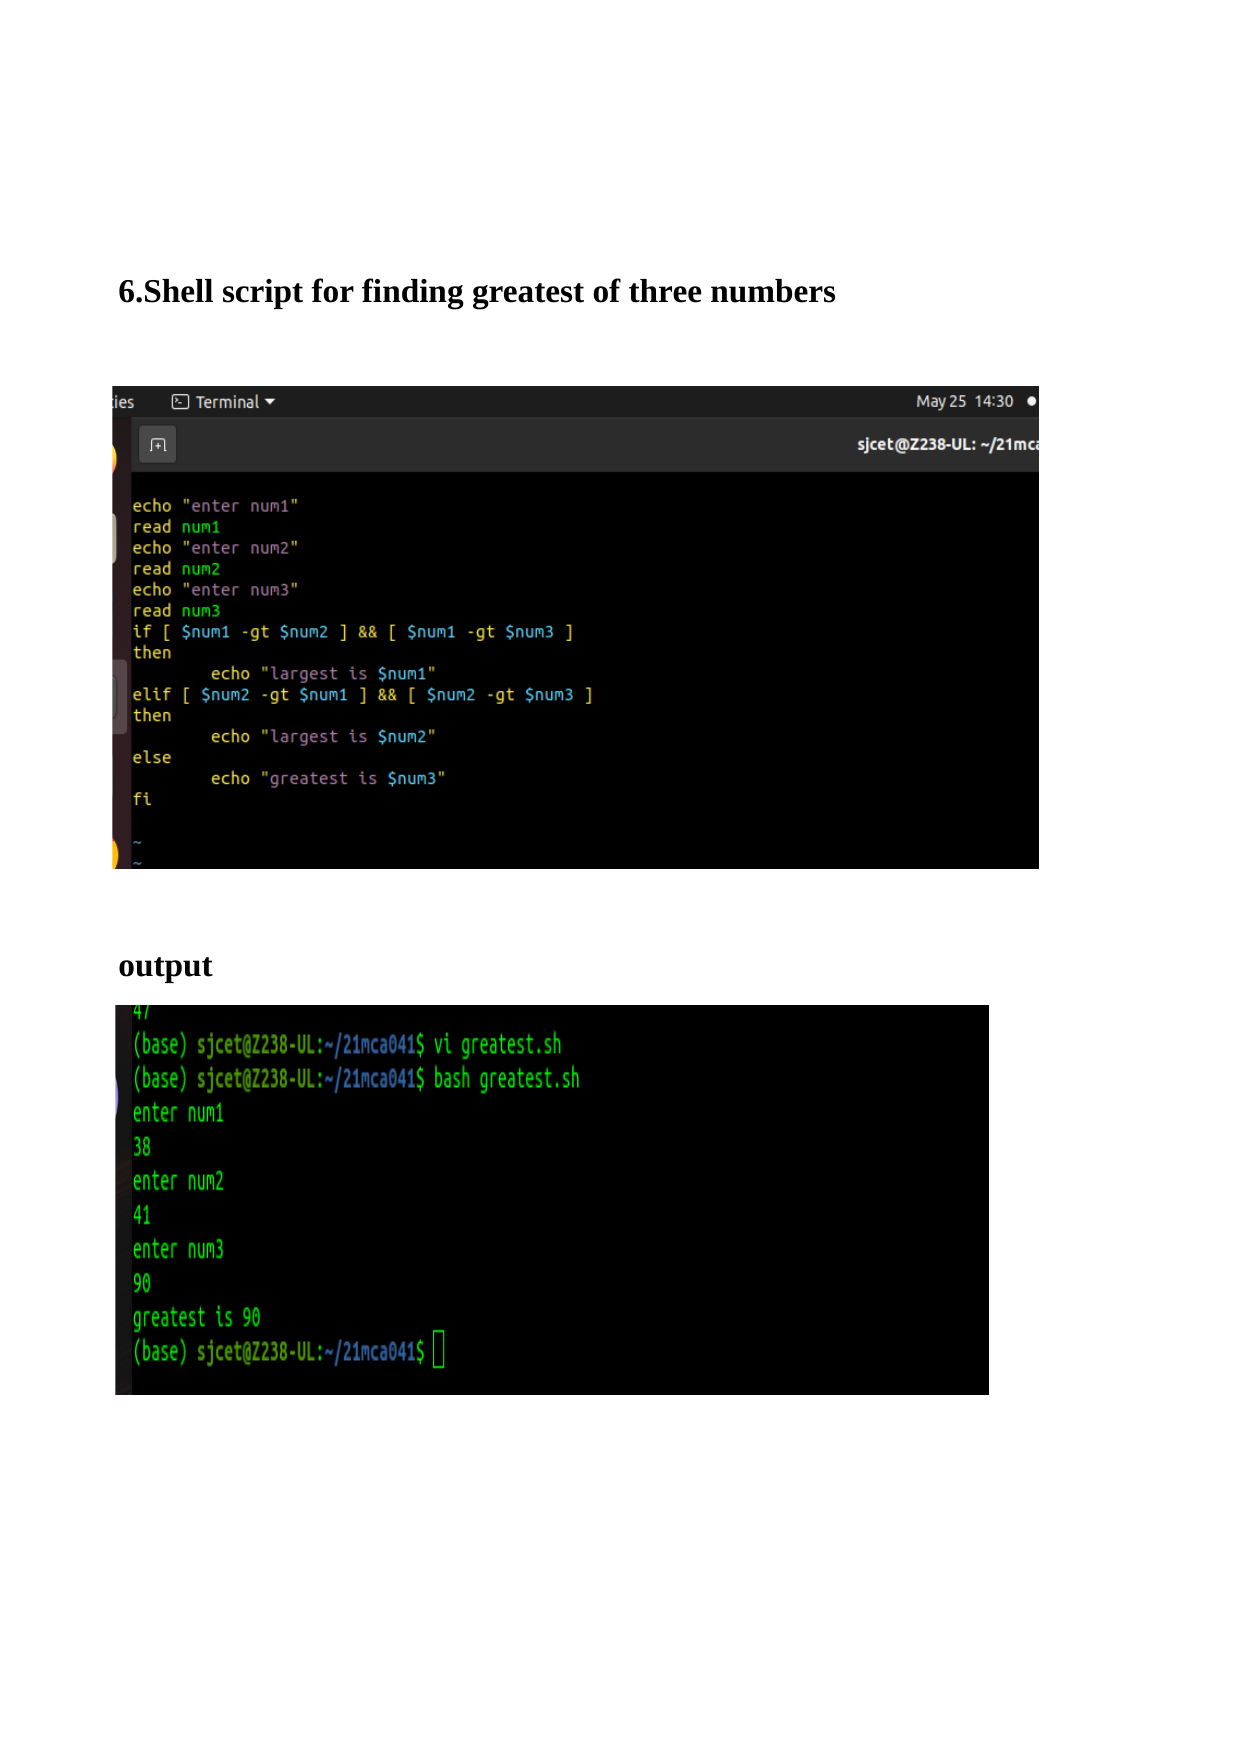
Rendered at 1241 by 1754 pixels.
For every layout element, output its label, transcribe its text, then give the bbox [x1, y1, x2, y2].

picture [112, 386, 323, 869]
text output [118, 945, 1122, 983]
text 6.Shell script for finding greatest of three numbers [118, 271, 1122, 310]
